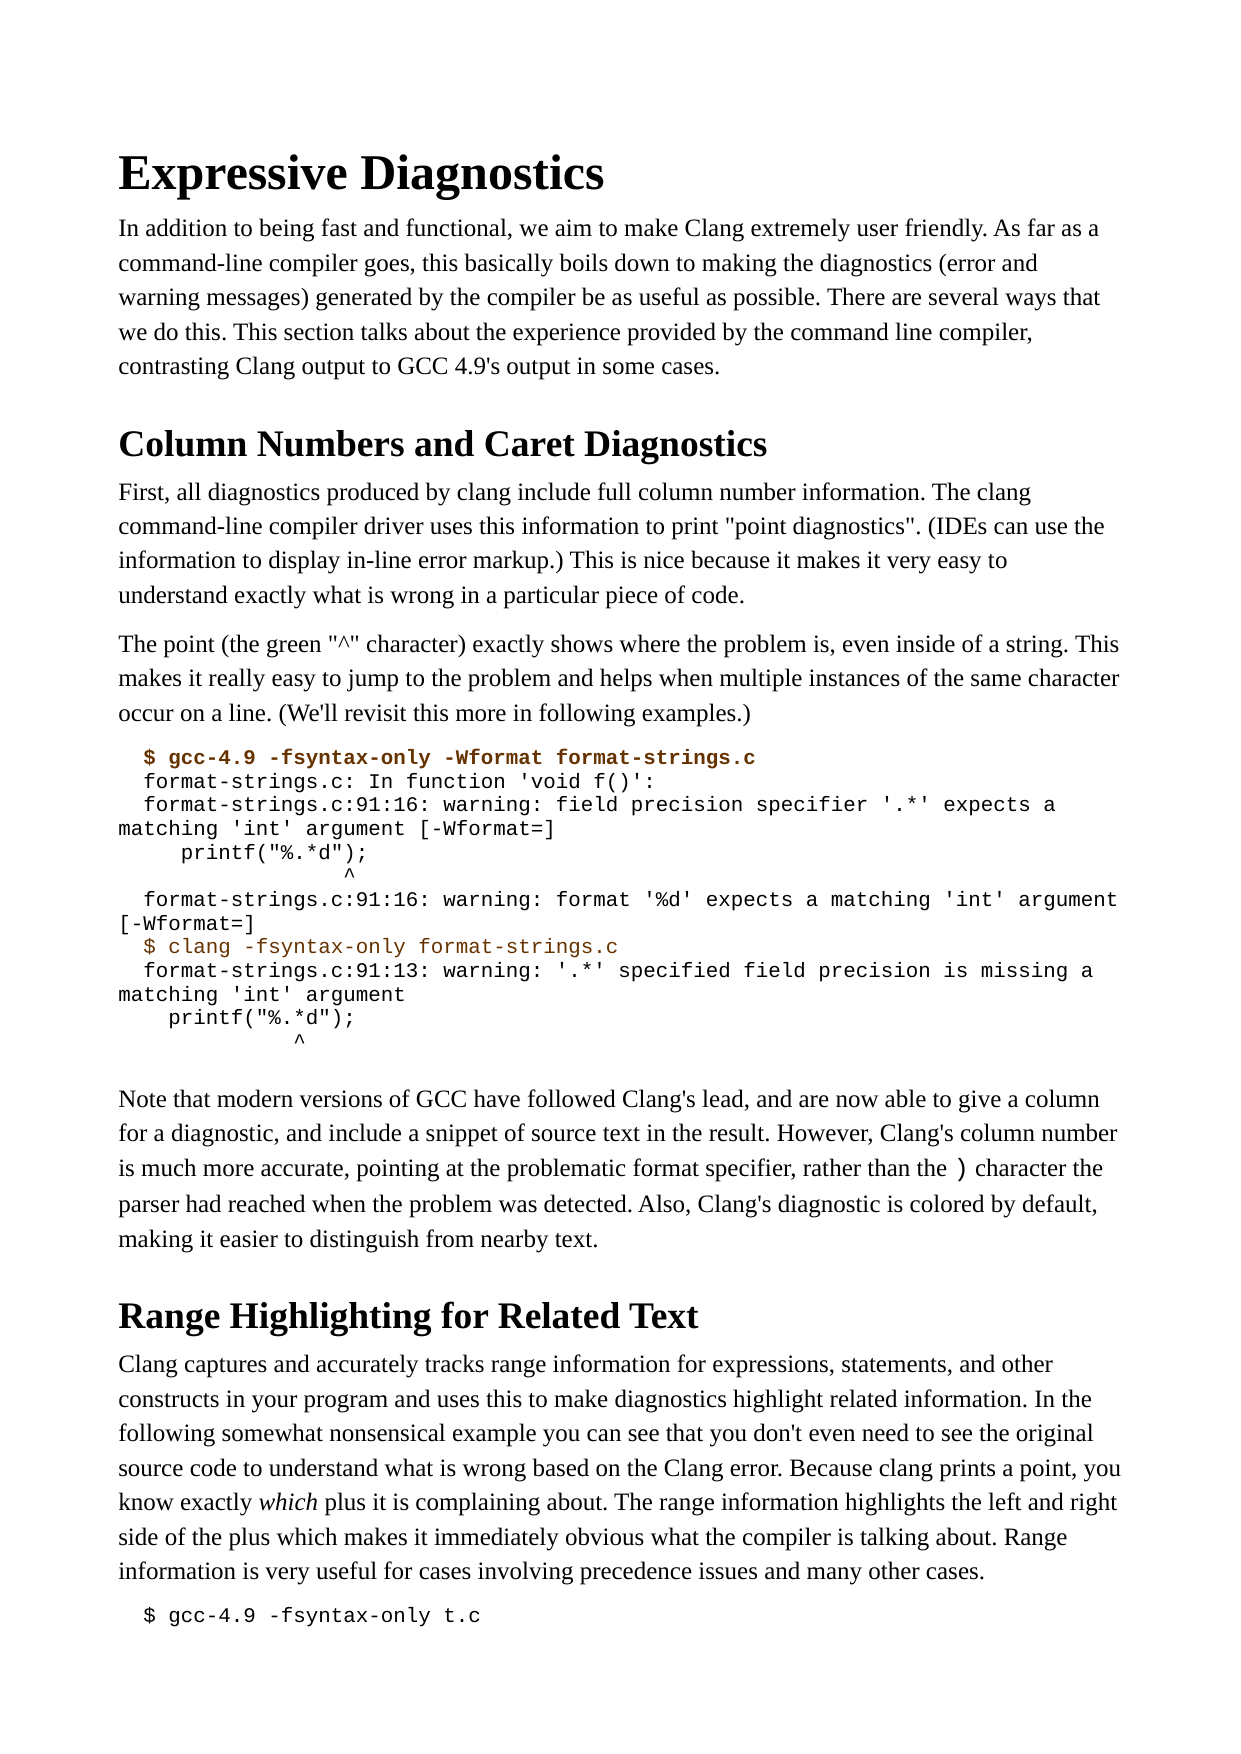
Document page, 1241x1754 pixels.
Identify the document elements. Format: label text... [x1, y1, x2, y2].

text ^ [118, 1031, 1122, 1054]
text printf("%.*d"); [118, 842, 1122, 865]
text The point (the green "^" character) exactly shows where the problem is, even inside of a string. This makes it really easy to jump to the problem and helps when multiple instances of the same character occur on a line. (We'll revisit this more in following examples.) [118, 629, 1122, 727]
text $ clang -fsyntax-only format-strings.c [118, 936, 1122, 960]
text format-strings.c: In function 'void f()': [118, 771, 1122, 794]
text format-strings.c:91:16: warning: field precision specifier '.*' expects a matching 'int' argument [-Wformat=] [118, 794, 1122, 842]
text $ gcc-4.9 -fsyntax-only t.c [118, 1605, 1122, 1629]
subtitle Expressive Diagnostics [118, 143, 1122, 201]
text format-strings.c:91:13: warning: '.*' specified field precision is missing a matching 'int' argument [118, 960, 1122, 1007]
text printf("%.*d"); [118, 1007, 1122, 1031]
text Note that modern versions of GCC have followed Clang's lead, and are now able to give a column for a diagnostic, and include a snippet of source text in the result. However, Clang's column number is much more accurate, pointing at the problematic format specifier, rather than the ) character the parser had reached when the problem was detected. Also, Clang's diagnostic is colored by default, making it easier to distinguish from nearby text. [118, 1084, 1122, 1253]
subtitle Column Numbers and Caret Diagnostics [118, 421, 1122, 464]
subtitle Range Highlighting for Related Text [118, 1294, 1122, 1337]
text ^ [118, 865, 1122, 889]
text First, all diagnostics produced by clang include full column number information. The clang command-line compiler driver uses this information to print "point diagnostics". (IDEs can use the information to display in-line error markup.) This is nice because it makes it very easy to understand exactly what is wrong in a particular piece of code. [118, 477, 1122, 609]
text $ gcc-4.9 -fsyntax-only -Wformat format-strings.c [118, 747, 1122, 771]
text Clang captures and accurately tracks range information for expressions, statements, and other constructs in your program and uses this to make diagnostics highlight related information. In the following somewhat nonsensical example you can see that you don't even need to see the original source code to understand what is wrong based on the Clang error. Because clang prints a point, you know exactly which plus it is complaining about. The range information highlights the left and right side of the plus which makes it immediately obvious what the compiler is talking about. Range information is very useful for cases involving precedence issues and many other cases. [118, 1349, 1122, 1585]
text In addition to being fast and functional, we aim to make Clang extremely user friendly. As far as a command-line compiler goes, this basically boils down to making the diagnostics (error and warning messages) generated by the compiler be as useful as possible. There are several ways that we do this. This section talks about the experience provided by the command line compiler, contrasting Clang output to GCC 4.9's output in some cases. [118, 213, 1122, 380]
text format-strings.c:91:16: warning: format '%d' expects a matching 'int' argument [-Wformat=] [118, 889, 1122, 936]
